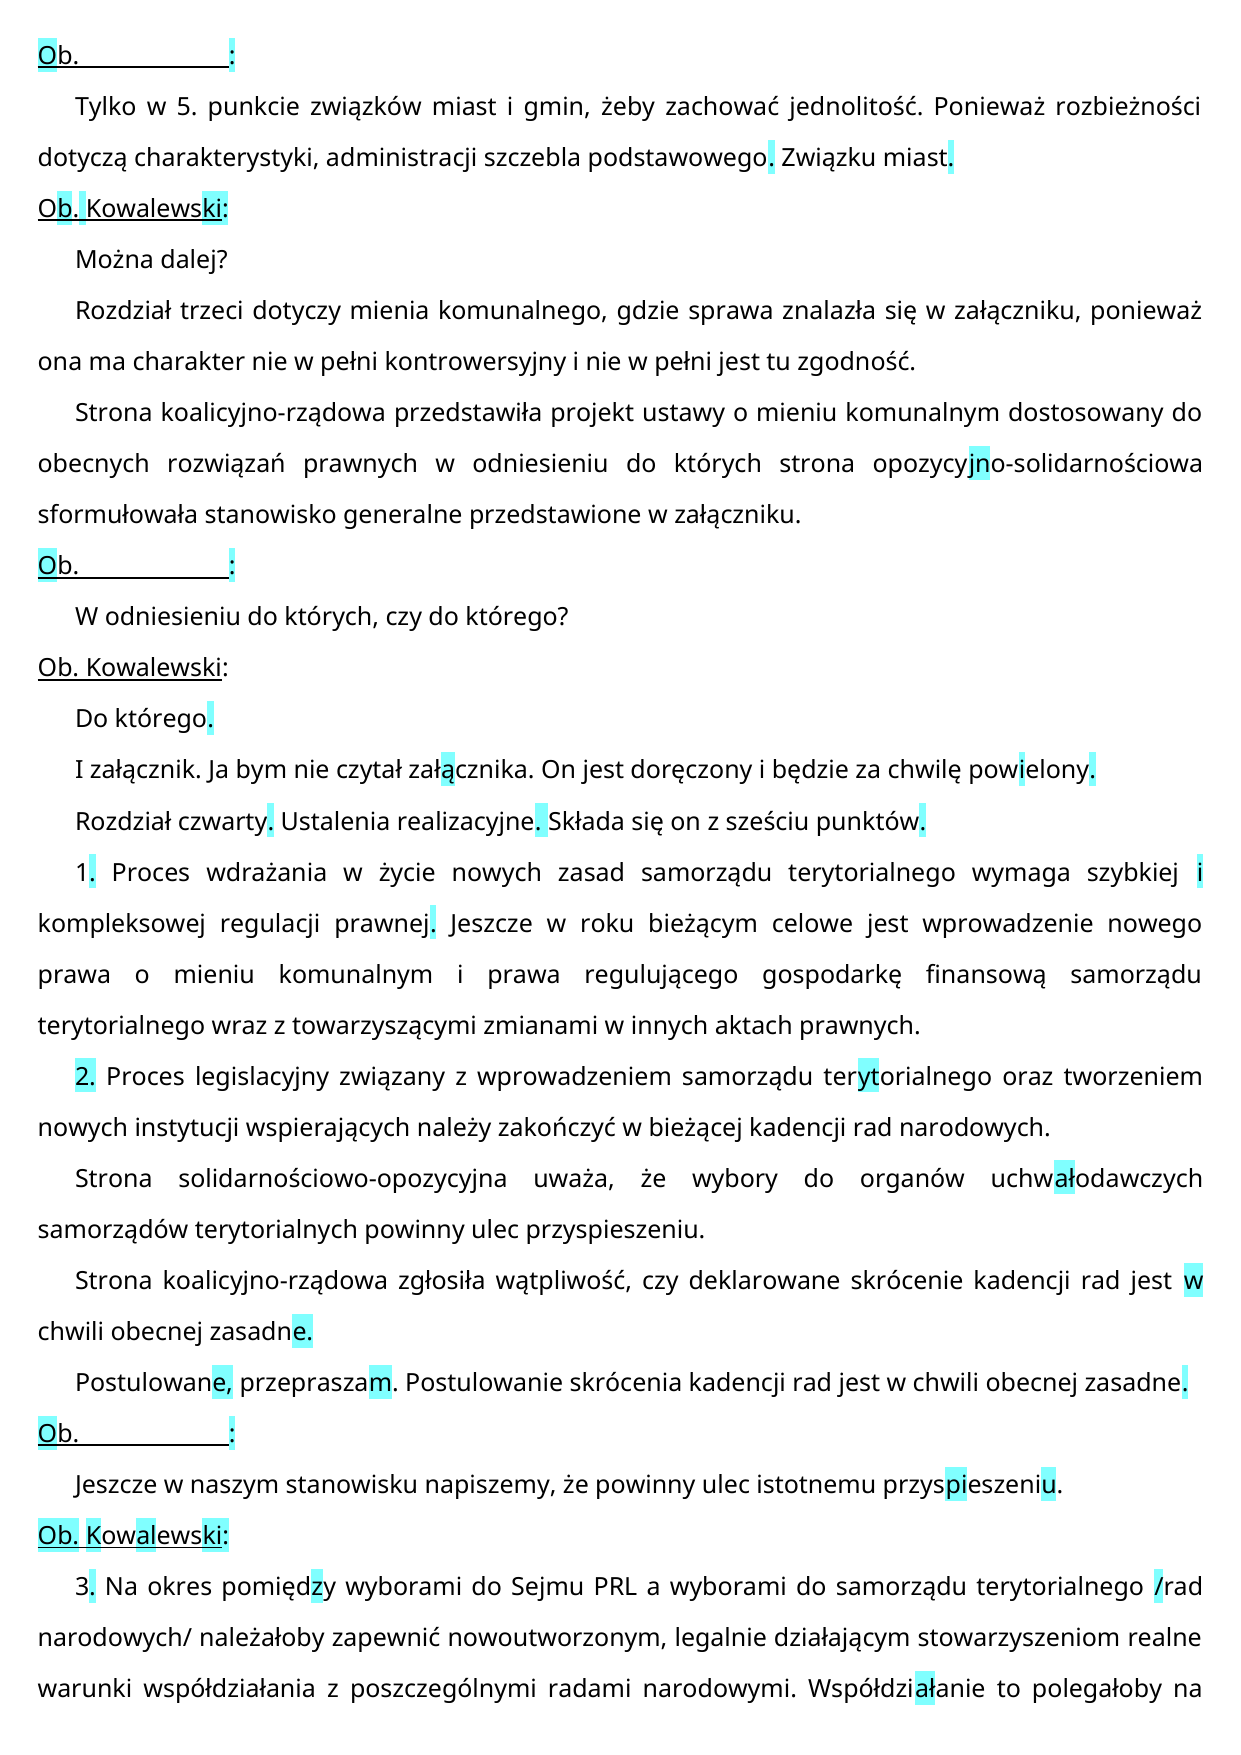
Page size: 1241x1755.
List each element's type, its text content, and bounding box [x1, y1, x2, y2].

text Strona koalicyjno-rządowa zgłosiła wątpliwość, czy deklarowane skrócenie kadencji rad jest w chwili obecnej zasadne. [37, 1262, 1203, 1348]
text Strona koalicyjno-rządowa przedstawiła projekt ustawy o mieniu komunalnym dostosowany do obecnych rozwiązań prawnych w odniesieniu do których strona opozycyjno-solidarnościowa sformułowała stanowisko generalne przedstawione w załączniku. [37, 395, 1203, 531]
text Strona solidarnościowo-opozycyjna uważa, że wybory do organów uchwałodawczych samorządów terytorialnych powinny ulec przyspieszeniu. [37, 1160, 1203, 1246]
text 1. Proces wdrażania w życie nowych zasad samorządu terytorialnego wymaga szybkiej i kompleksowej regulacji prawnej. Jeszcze w roku bieżącym celowe jest wprowadzenie nowego prawa o mieniu komunalnym i prawa regulującego gospodarkę finansową samorządu terytorialnego wraz z towarzyszącymi zmianami w innych aktach prawnych. [37, 854, 1203, 1041]
text Postulowane, przepraszam. Postulowanie skrócenia kadencji rad jest w chwili obecnej zasadne. [37, 1364, 1203, 1399]
text 2. Proces legislacyjny związany z wprowadzeniem samorządu terytorialnego oraz tworzeniem nowych instytucji wspierających należy zakończyć w bieżącej kadencji rad narodowych. [37, 1058, 1203, 1143]
text Rozdział czwarty. Ustalenia realizacyjne. Składa się on z sześciu punktów. [37, 803, 1203, 837]
text Ob. : [37, 548, 1203, 582]
text Tylko w 5. punkcie związków miast i gmin, żeby zachować jednolitość. Ponieważ rozbieżności dotyczą charakterystyki, administracji szczebla podstawowego. Związku miast. [37, 88, 1203, 174]
text Jeszcze w naszym stanowisku napiszemy, że powinny ulec istotnemu przyspieszeniu. [37, 1467, 1203, 1501]
text I załącznik. Ja bym nie czytał załącznika. On jest doręczony i będzie za chwilę powielony. [37, 752, 1203, 786]
text Do którego. [37, 701, 1203, 735]
text Ob. Kowalewski: [37, 191, 1203, 225]
text Rozdział trzeci dotyczy mienia komunalnego, gdzie sprawa znalazła się w załączniku, ponieważ ona ma charakter nie w pełni kontrowersyjny i nie w pełni jest tu zgodność. [37, 293, 1203, 378]
text Ob. : [37, 37, 1203, 72]
text Można dalej? [37, 242, 1203, 276]
text 3. Na okres pomiędzy wyborami do Sejmu PRL a wyborami do samorządu terytorialnego /rad narodowych/ należałoby zapewnić nowoutworzonym, legalnie działającym stowarzyszeniom realne warunki współdziałania z poszczególnymi radami narodowymi. Współdziałanie to polegałoby na [37, 1569, 1203, 1705]
text Ob. Kowalewski: [37, 1518, 1203, 1552]
text Ob. Kowalewski: [37, 650, 1203, 684]
text Ob. : [37, 1416, 1203, 1450]
text W odniesieniu do których, czy do którego? [37, 599, 1203, 633]
